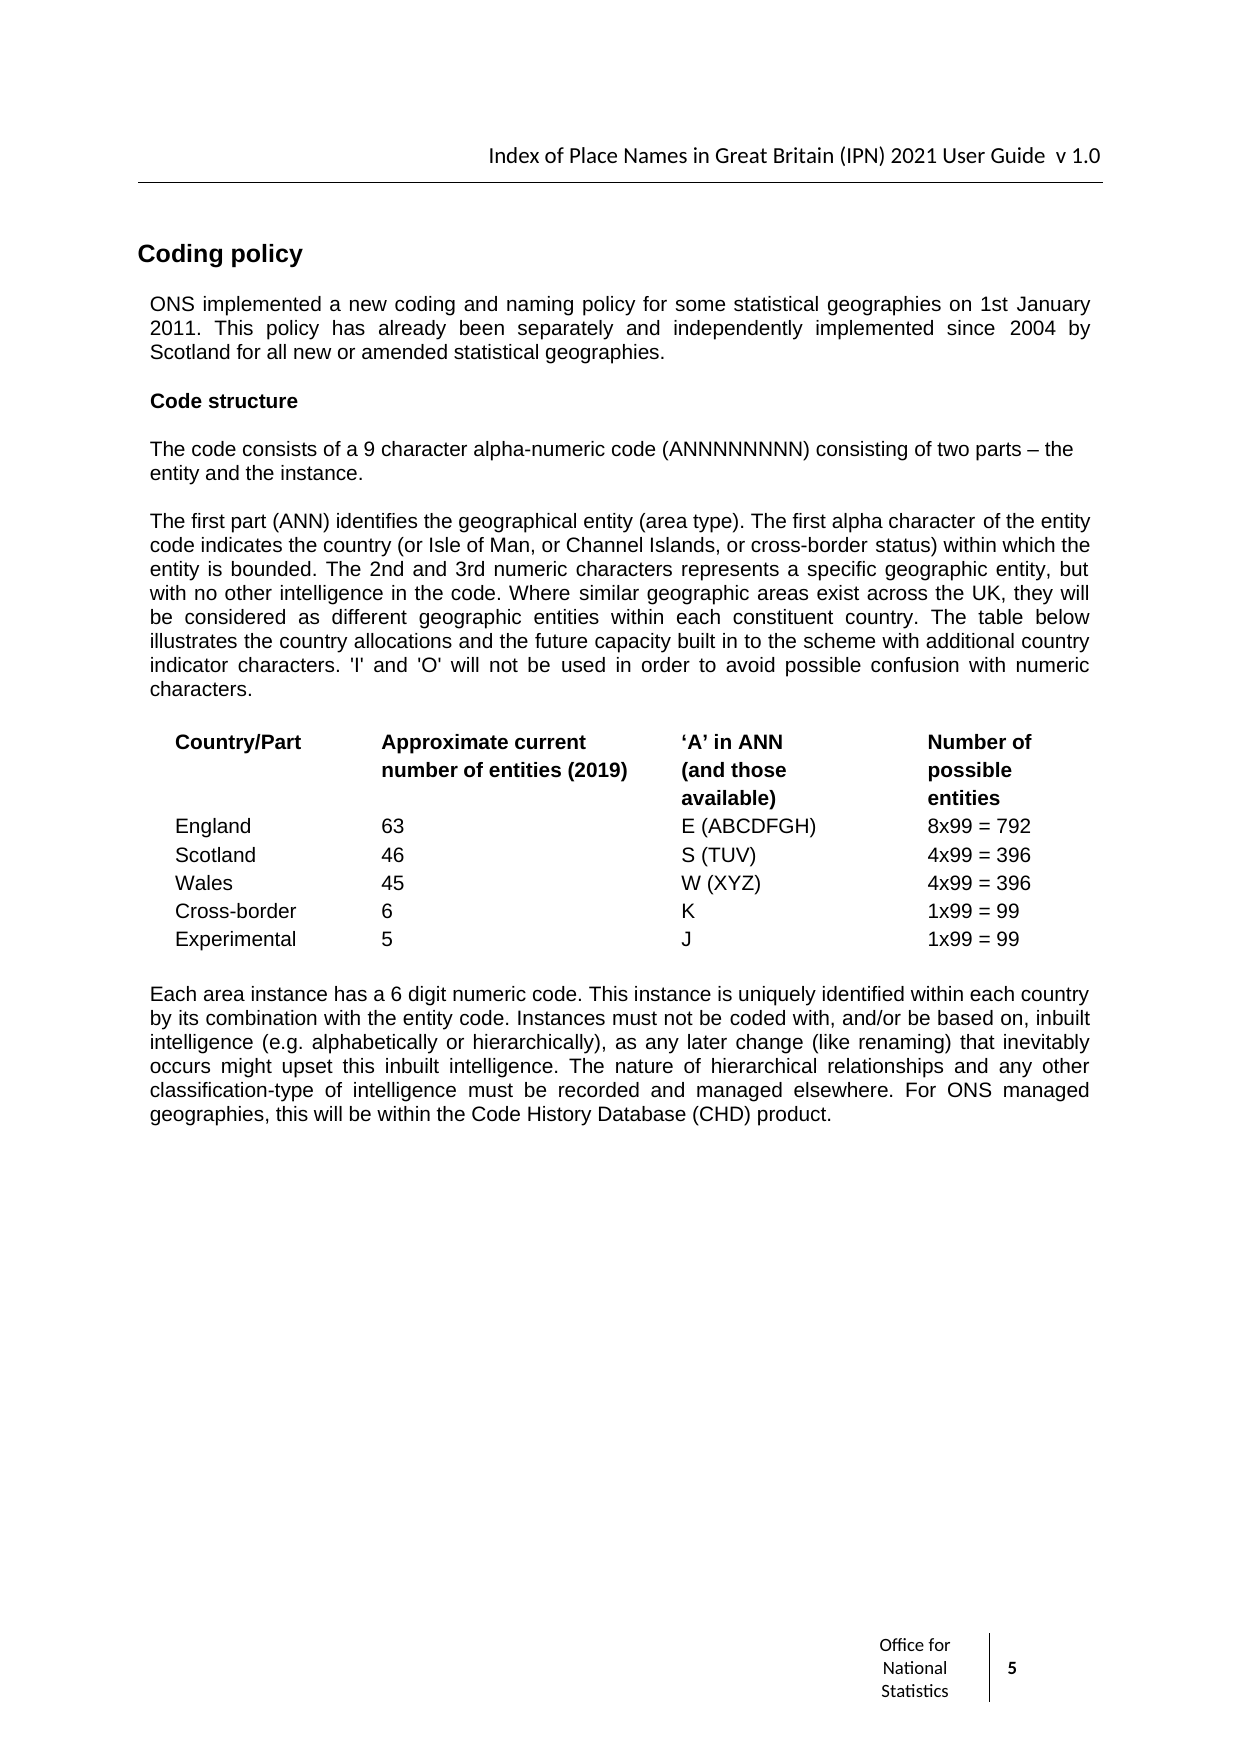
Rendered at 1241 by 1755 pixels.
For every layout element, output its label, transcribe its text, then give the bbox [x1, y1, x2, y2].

text Cross-border 6 K 1x99 = 99 [175, 899, 1103, 923]
text The first part (ANN) identifies the geographical entity (area type). The first alpha character of the entity code indicates the country (or Isle of Man, or Channel Islands, or cross-border status) within which the entity is bounded. The 2nd and 3rd numeric characters represents a specific geographic entity, but with no other intelligence in the code. Where similar geographic areas exist across the UK, they will be considered as different geographic entities within each constituent country. The table below illustrates the country allocations and the future capacity built in to the scheme with additional country indicator characters. 'I' and 'O' will not be used in order to avoid possible confusion with numeric characters. [149, 509, 1091, 700]
subtitle Coding policy [137, 239, 746, 268]
text available) entities [175, 786, 1103, 810]
text Experimental 5 J 1x99 = 99 [175, 927, 1103, 951]
subtitle Code structure [150, 389, 1103, 413]
text England 63 E (ABCDFGH) 8x99 = 792 [175, 814, 1103, 838]
text ONS implemented a new coding and naming policy for some statistical geographies on 1st January 2011. This policy has already been separately and independently implemented since 2004 by Scotland for all new or amended statistical geographies. [149, 292, 1091, 364]
text number of entities (2019) (and those possible [175, 758, 1103, 782]
text Country/Part Approximate current ‘A’ in ANN Number of [175, 730, 1103, 754]
text Each area instance has a 6 digit numeric code. This instance is uniquely identified within each country by its combination with the entity code. Instances must not be coded with, and/or be based on, inbuilt intelligence (e.g. alphabetically or hierarchically), as any later change (like renaming) that inevitably occurs might upset this inbuilt intelligence. The nature of hierarchical relationships and any other classification-type of intelligence must be recorded and managed elsewhere. For ONS managed geographies, this will be within the Code History Database (CHD) product. [149, 982, 1091, 1125]
text Scotland 46 S (TUV) 4x99 = 396 [175, 842, 1103, 866]
text The code consists of a 9 character alpha-numeric code (ANNNNNNNN) consisting of two parts – the entity and the instance. [149, 437, 1091, 485]
text Wales 45 W (XYZ) 4x99 = 396 [175, 871, 1103, 894]
